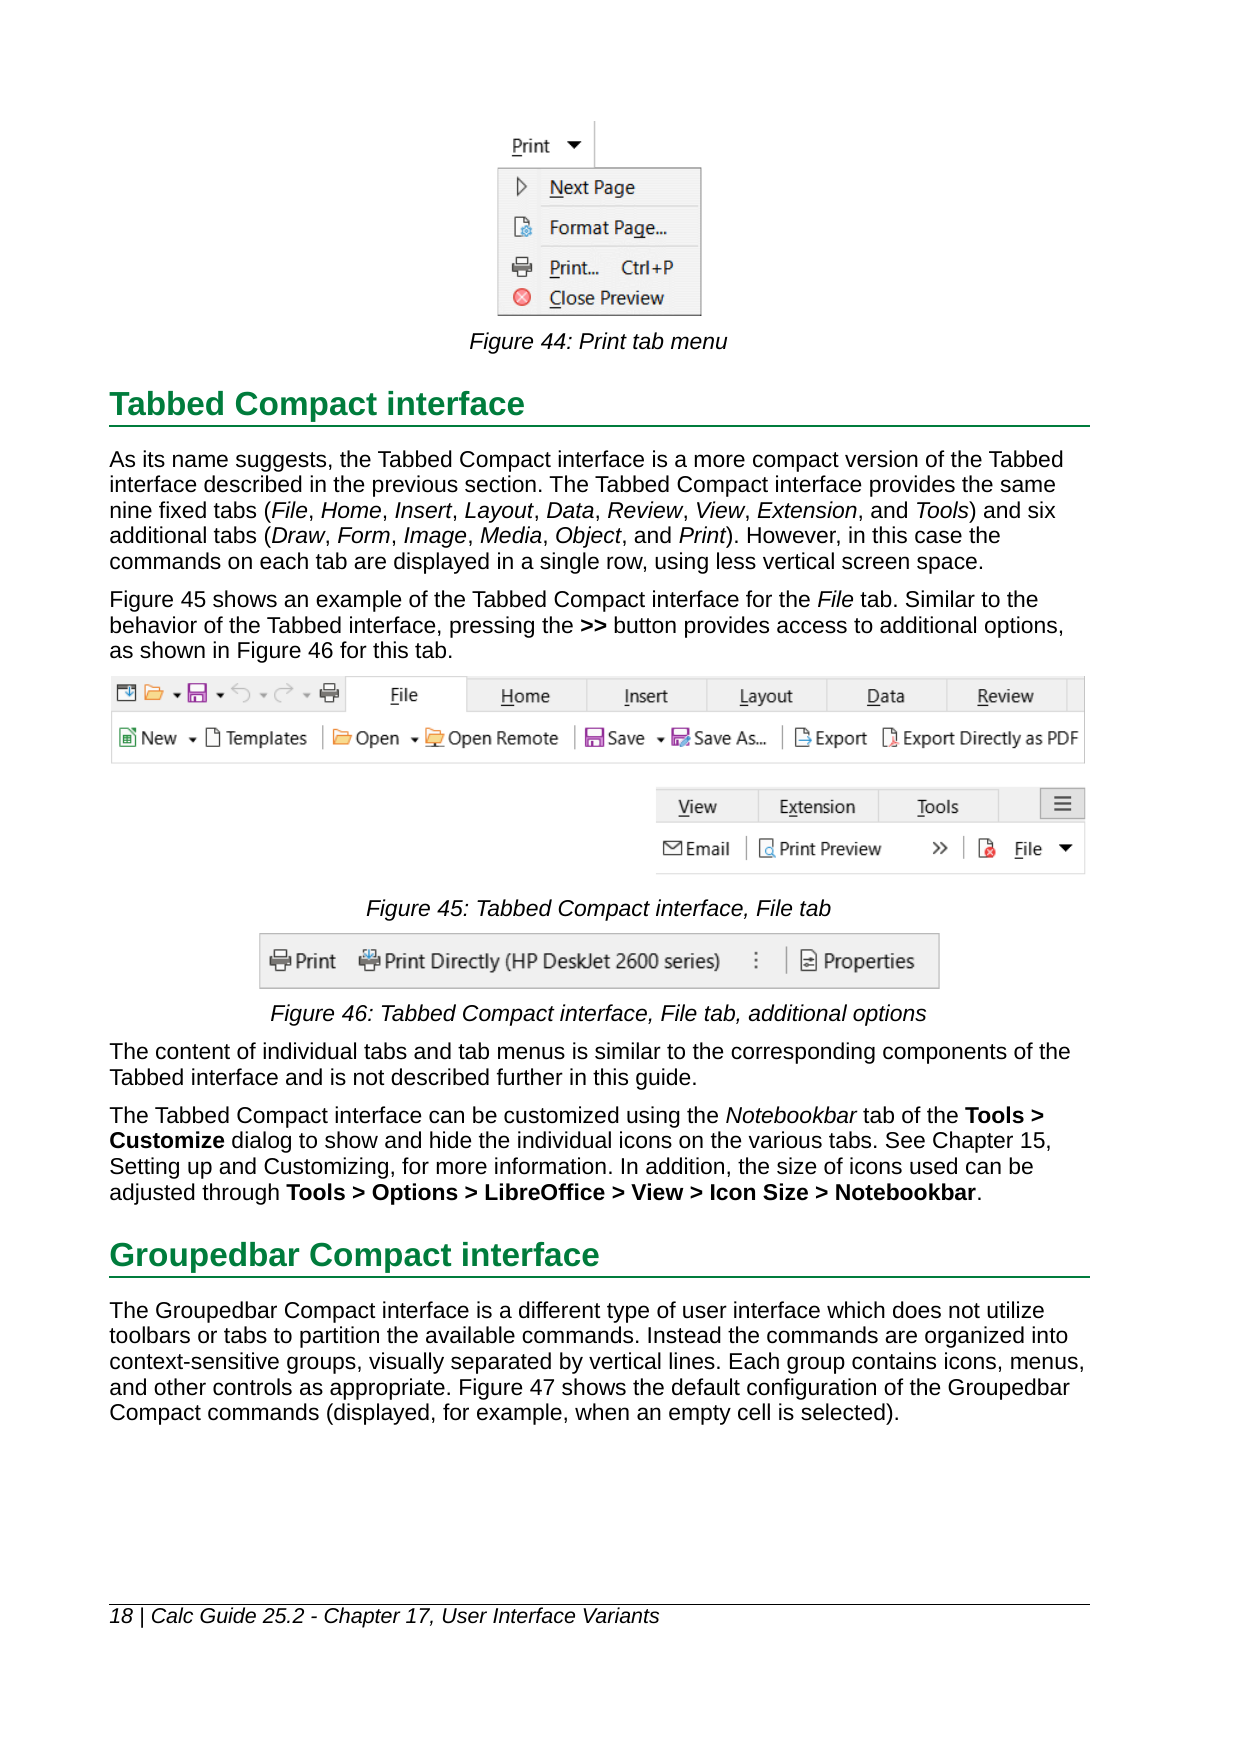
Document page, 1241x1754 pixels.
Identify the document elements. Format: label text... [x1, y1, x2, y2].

text The Tabbed Compact interface can be customized using the Notebookbar tab of the Tools > Customize dialog to show and hide the individual icons on the various tabs. See Chapter 15, Setting up and Customizing, for more information. In addition, the size of icons used can be adjusted through Tools > Options > LibreOffice > View > Icon Size > Notebookbar. [109, 1102, 1090, 1205]
text The Groupedbar Compact interface is a different type of user interface which does not utilize toolbars or tabs to partition the available commands. Instead the commands are organized into context-sensitive groups, visually separated by vertical lines. Each group contains icons, menus, and other controls as appropriate. Figure 47 shows the default configuration of the Groupedbar Compact commands (displayed, for example, when an empty cell is selected). [109, 1297, 1090, 1426]
picture [259, 933, 940, 989]
text Figure 45: Tabbed Compact interface, File tab [111, 895, 1088, 921]
text As its name suggests, the Tabbed Compact interface is a more compact version of the Tabbed interface described in the previous section. The Tabbed Compact interface provides the same nine fixed tabs (File, Home, Insert, Layout, Data, Review, View, Extension, and Tools) and six additional tabs (Draw, Form, Image, Media, Object, and Print). However, in this case the commands on each tab are displayed in a single row, using less vertical screen space. [109, 446, 1090, 574]
text The content of individual tabs and tab menus is similar to the corresponding components of the Tabbed interface and is not described further in this guide. [109, 1039, 1090, 1090]
picture [111, 676, 1088, 883]
picture [497, 121, 702, 316]
text Figure 44: Print tab menu [469, 328, 730, 354]
text Figure 46: Tabbed Compact interface, File tab, additional options [259, 1001, 940, 1026]
subtitle Groupedbar Compact interface [109, 1236, 1090, 1276]
text Figure 45 shows an example of the Tabbed Compact interface for the File tab. Similar to the behavior of the Tabbed interface, pressing the >> button provides access to additional options, as shown in Figure 46 for this tab. [109, 587, 1090, 664]
subtitle Tabbed Compact interface [109, 385, 1090, 425]
